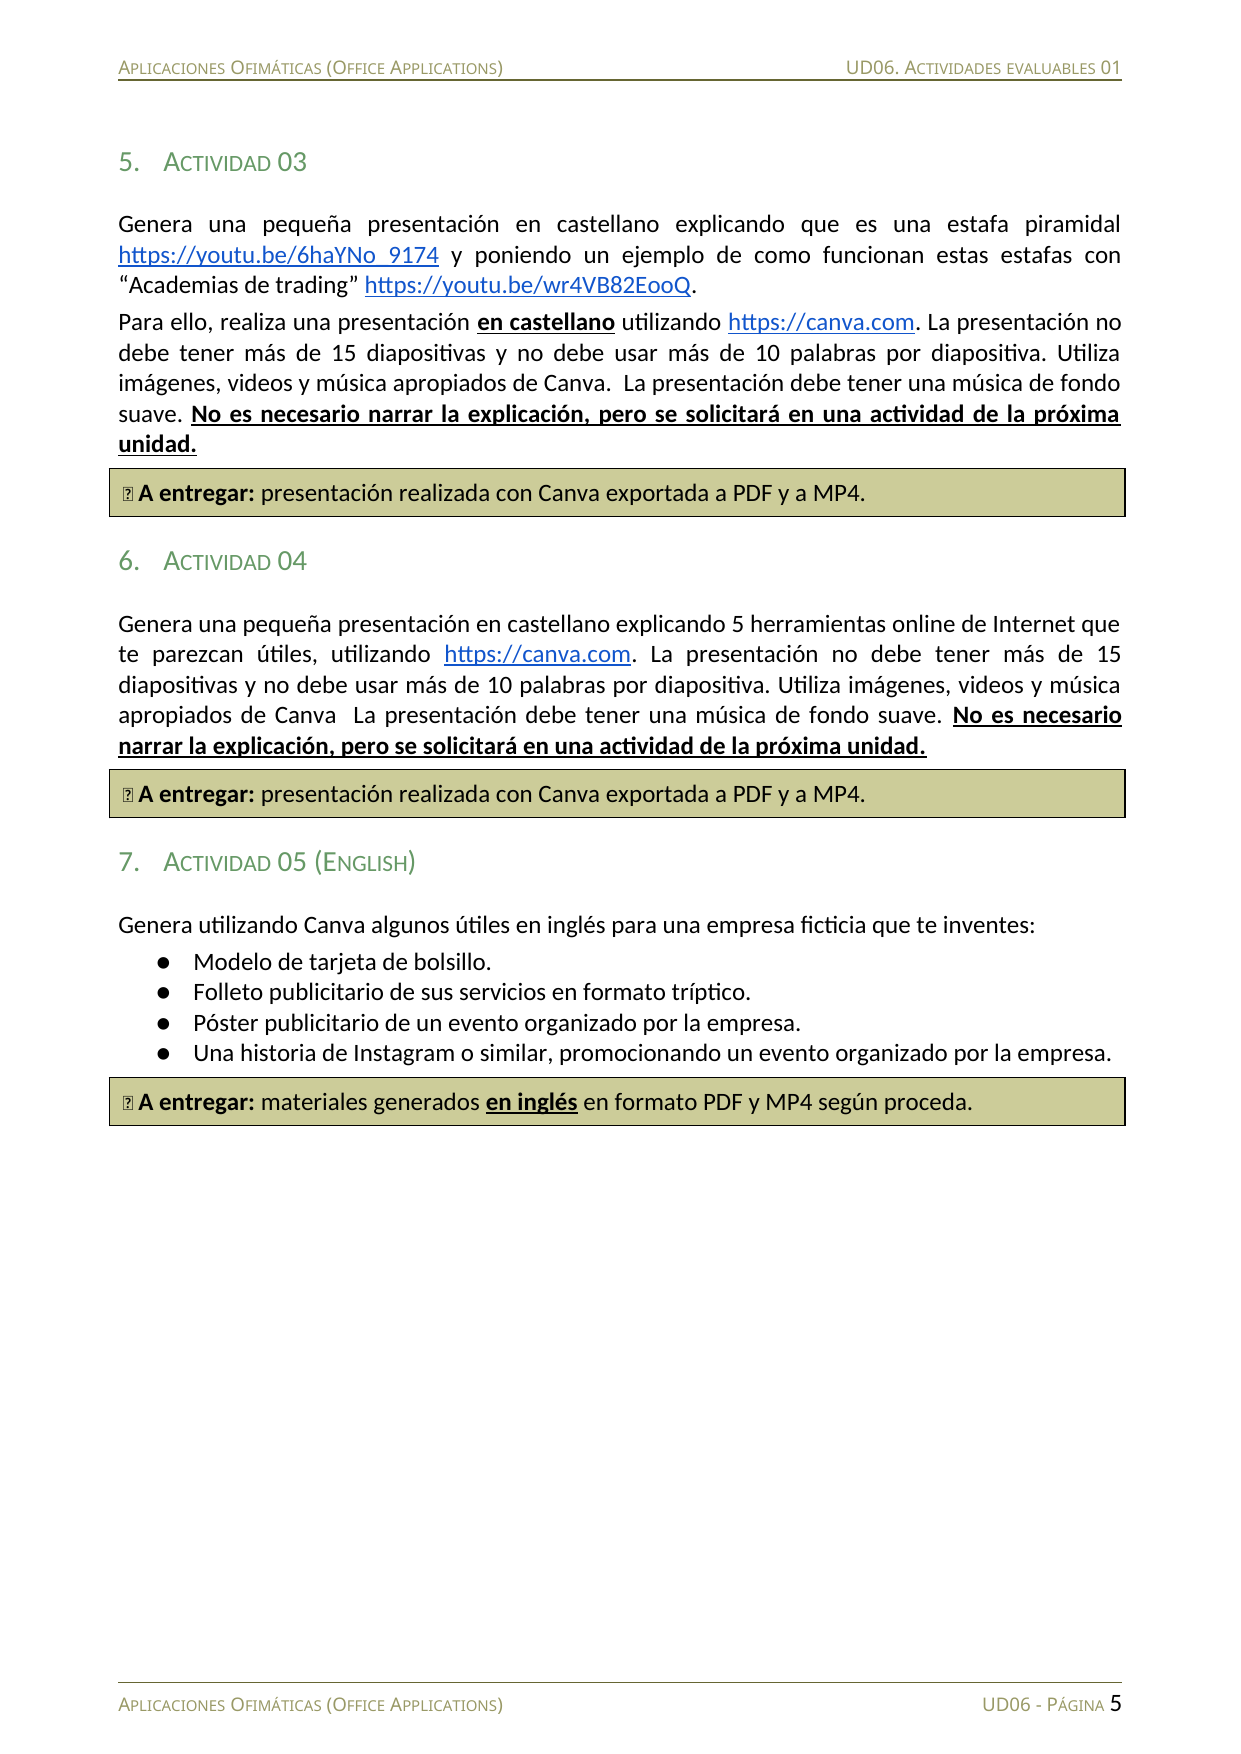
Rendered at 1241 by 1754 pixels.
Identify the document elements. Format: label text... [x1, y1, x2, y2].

list Póster publicitario de un evento organizado por la empresa. [156, 1007, 1122, 1038]
text 📕 A entregar: presentación realizada con Canva exportada a PDF y a MP4. [110, 469, 1124, 516]
text 📕 A entregar: materiales generados en inglés en formato PDF y MP4 según proceda. [110, 1078, 1124, 1125]
list Una historia de Instagram o similar, promocionando un evento organizado por la empresa. [156, 1038, 1122, 1068]
subtitle Actividad 05 (English) [118, 843, 1122, 879]
subtitle Actividad 03 [118, 143, 1122, 178]
text 📕 A entregar: presentación realizada con Canva exportada a PDF y a MP4. [110, 770, 1124, 817]
subtitle Actividad 04 [118, 542, 1122, 578]
text Genera una pequeña presentación en castellano explicando que es una estafa piramidal https://youtu.be/6haYNo_9174 y poniendo un ejemplo de como funcionan estas estafas con “Academias de trading” https://youtu.be/wr4VB82EooQ. [118, 208, 1122, 300]
list Folleto publicitario de sus servicios en formato tríptico. [156, 977, 1122, 1007]
list Modelo de tarjeta de bolsillo. [156, 946, 1122, 977]
text Para ello, realiza una presentación en castellano utilizando https://canva.com. La presentación no debe tener más de 15 diapositivas y no debe usar más de 10 palabras por diapositiva. Utiliza imágenes, videos y música apropiados de Canva. La presentación debe tener una música de fondo suave. No es necesario narrar la explicación, pero se solicitará en una actividad de la próxima unidad. [118, 307, 1122, 459]
text Genera una pequeña presentación en castellano explicando 5 herramientas online de Internet que te parezcan útiles, utilizando https://canva.com. La presentación no debe tener más de 15 diapositivas y no debe usar más de 10 palabras por diapositiva. Utiliza imágenes, videos y música apropiados de Canva La presentación debe tener una música de fondo suave. No es necesario narrar la explicación, pero se solicitará en una actividad de la próxima unidad. [118, 608, 1122, 760]
text Genera utilizando Canva algunos útiles en inglés para una empresa ficticia que te inventes: [118, 909, 1122, 939]
